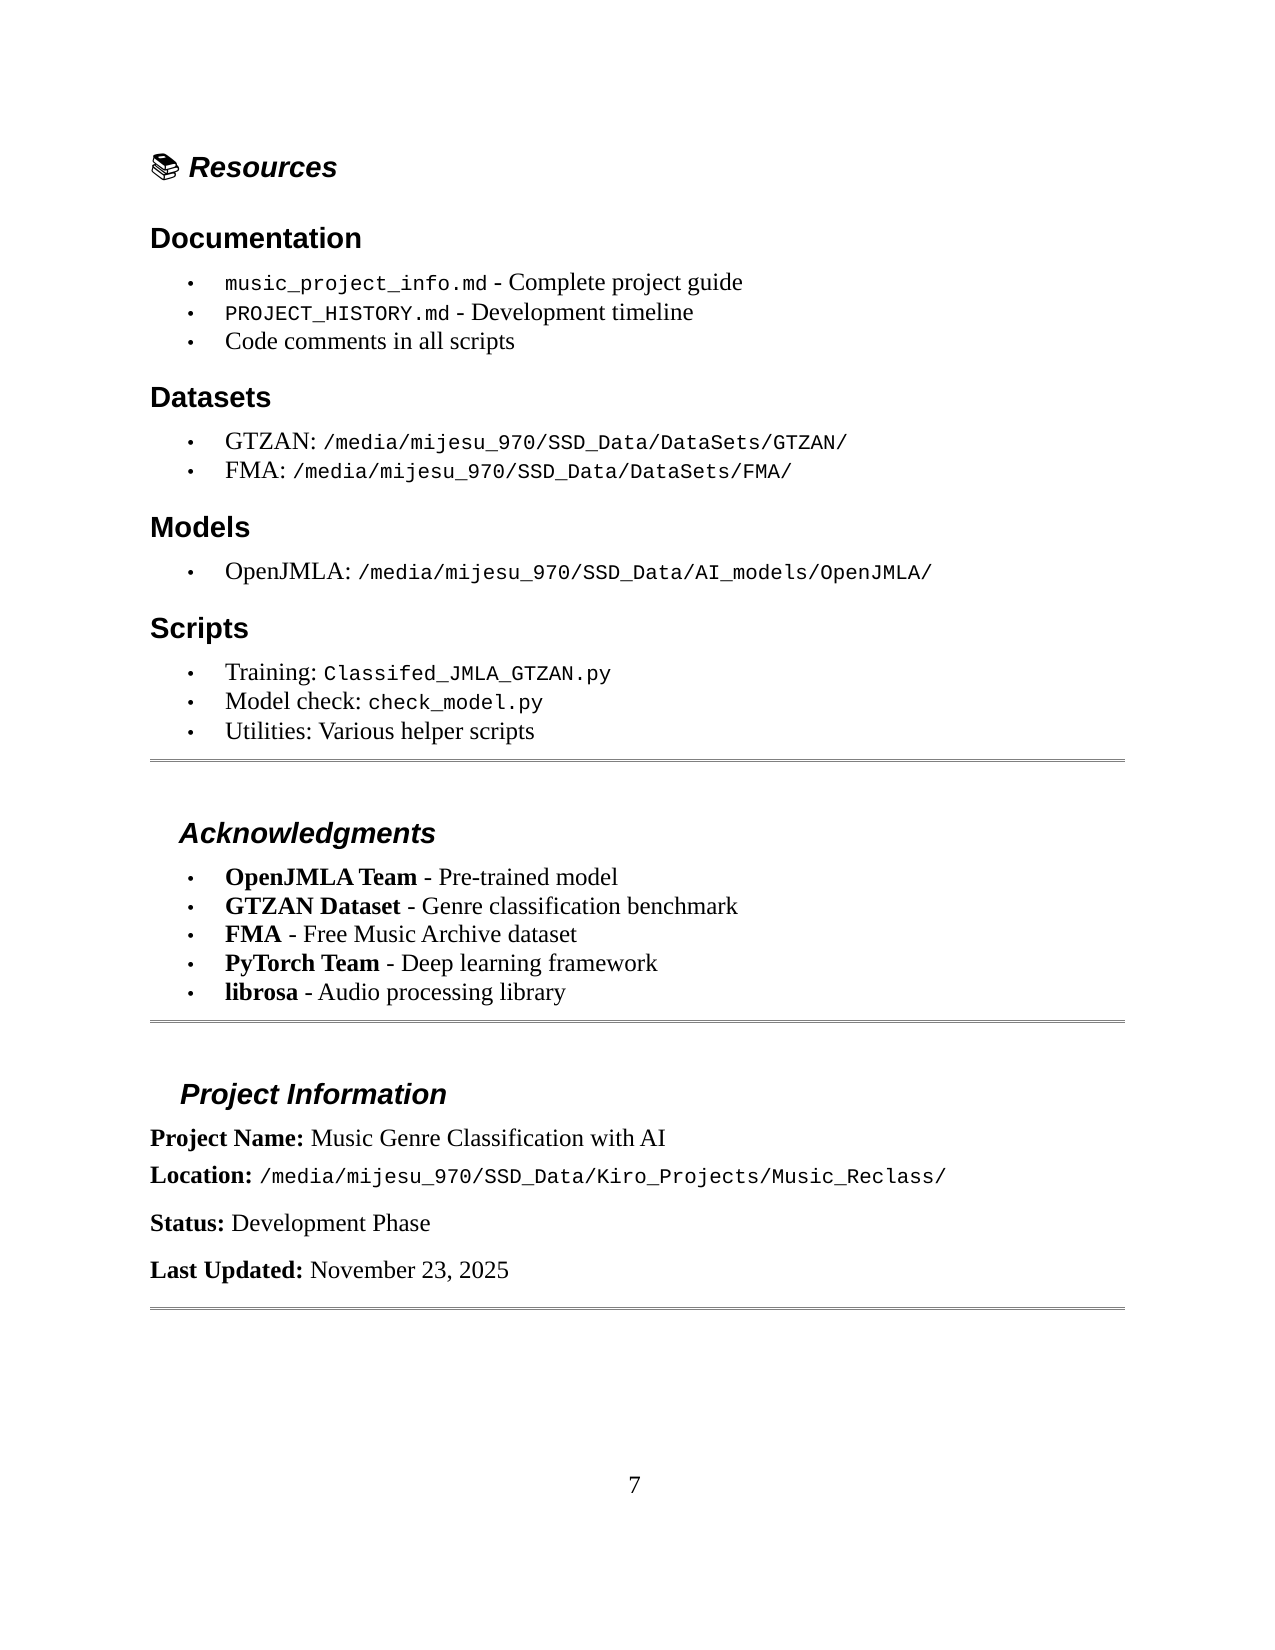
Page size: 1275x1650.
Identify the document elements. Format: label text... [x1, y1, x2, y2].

list PROJECT_HISTORY.md - Development timeline [187, 297, 1125, 326]
list Training: Classifed_JMLA_GTZAN.py [187, 657, 1125, 686]
list GTZAN: /media/mijesu_970/SSD_Data/DataSets/GTZAN/ [187, 426, 1125, 456]
subtitle Datasets [150, 380, 1125, 413]
text Status: Development Phase [150, 1208, 1125, 1237]
subtitle Scripts [150, 611, 1125, 644]
text Location: /media/mijesu_970/SSD_Data/Kiro_Projects/Music_Reclass/ [150, 1161, 1125, 1190]
subtitle Documentation [150, 221, 1125, 254]
list Utilities: Various helper scripts [187, 716, 1125, 745]
list OpenJMLA Team - Pre-trained model [187, 862, 1125, 891]
list GTZAN Dataset - Genre classification benchmark [187, 891, 1125, 919]
subtitle Models [150, 510, 1125, 544]
list music_project_info.md - Complete project guide [187, 267, 1125, 297]
subtitle 📚 Resources [150, 150, 1125, 183]
list FMA - Free Music Archive dataset [187, 919, 1125, 948]
text Last Updated: November 23, 2025 [150, 1255, 1125, 1283]
list PyTorch Team - Deep learning framework [187, 948, 1125, 977]
list Code comments in all scripts [187, 326, 1125, 355]
subtitle 📞 Project Information [150, 1077, 1125, 1110]
list OpenJMLA: /media/mijesu_970/SSD_Data/AI_models/OpenJMLA/ [187, 556, 1125, 586]
text Project Name: Music Genre Classification with AI [150, 1123, 1125, 1152]
list FMA: /media/mijesu_970/SSD_Data/DataSets/FMA/ [187, 456, 1125, 485]
list librosa - Audio processing library [187, 977, 1125, 1006]
list Model check: check_model.py [187, 686, 1125, 716]
subtitle 🙏 Acknowledgments [150, 816, 1125, 849]
